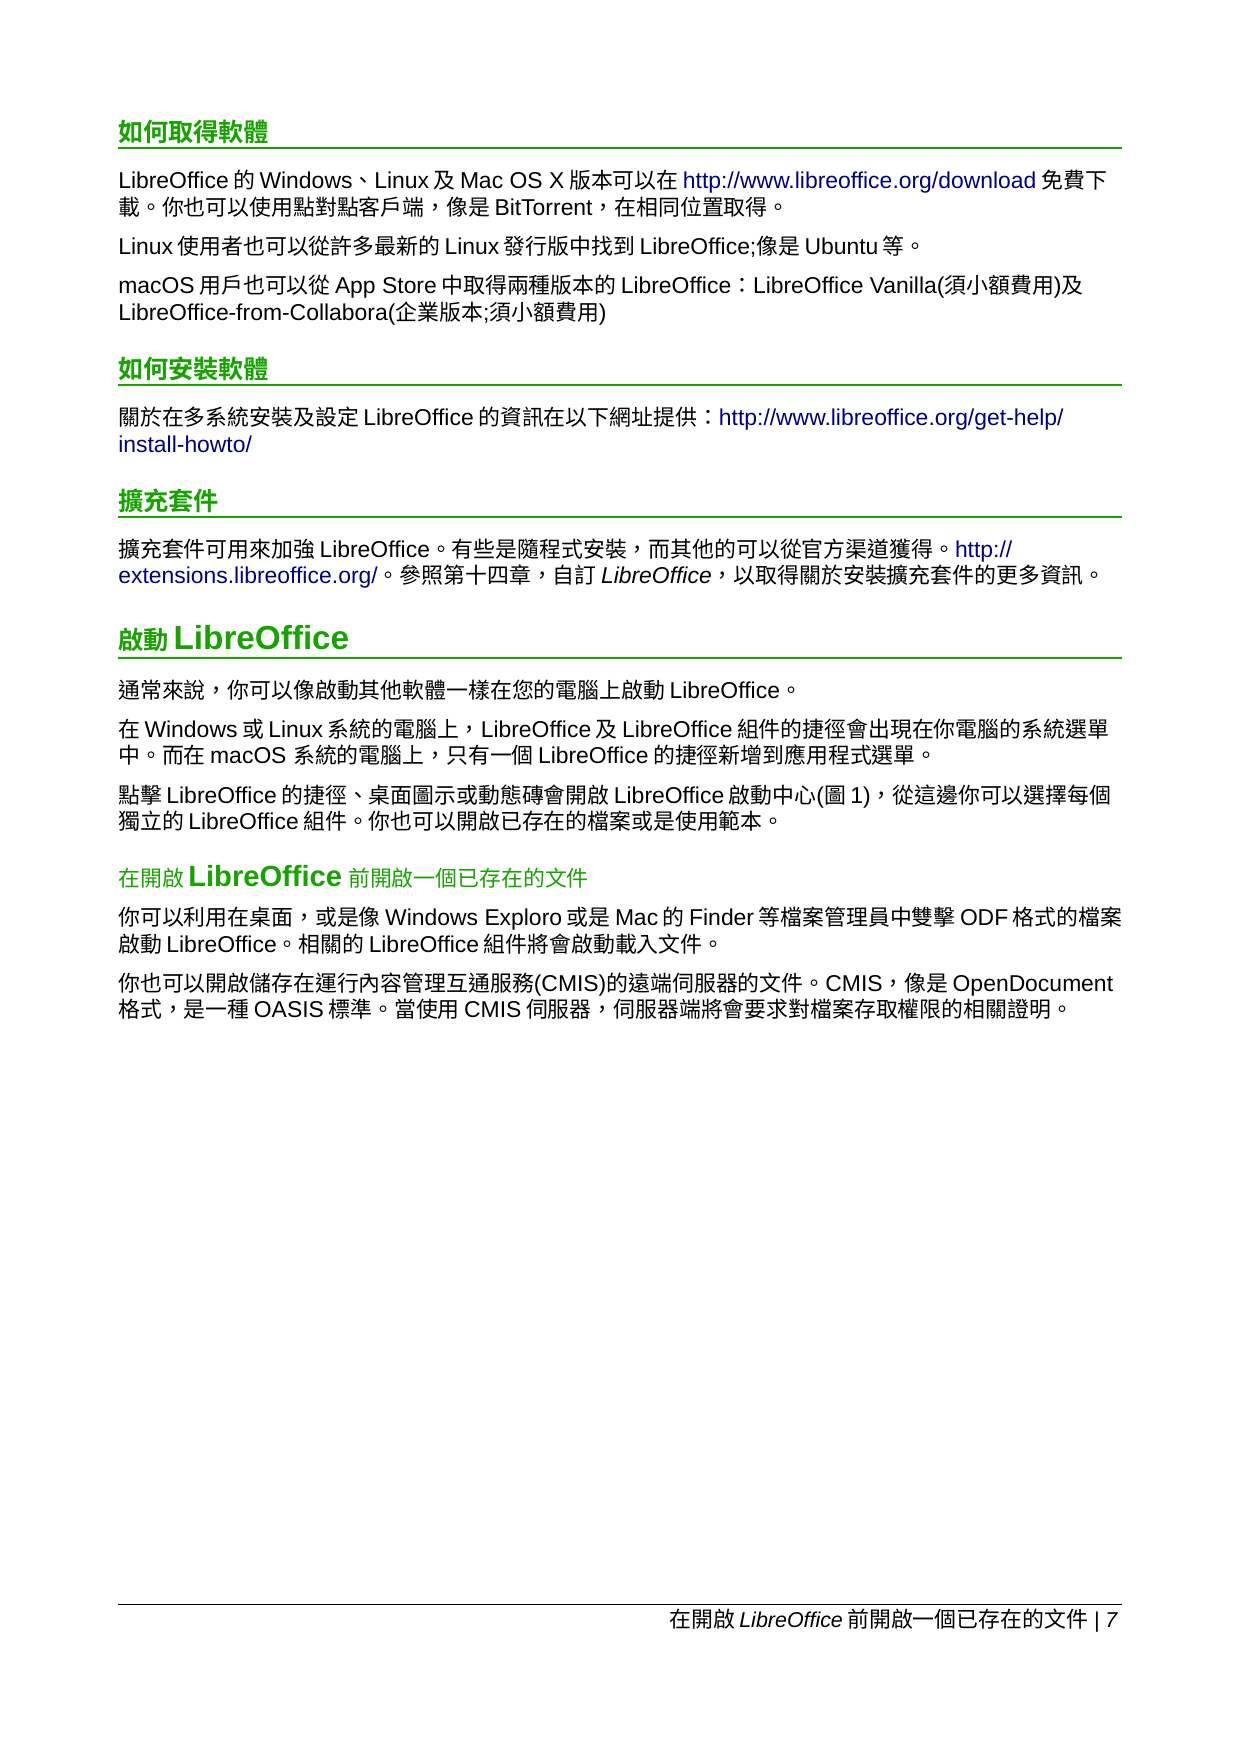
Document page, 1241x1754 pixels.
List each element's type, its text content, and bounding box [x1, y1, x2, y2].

text 通常來說，你可以像啟動其他軟體一樣在您的電腦上啟動LibreOffice。 [118, 677, 1122, 703]
subtitle 在開啟LibreOffice前開啟一個已存在的文件 [118, 859, 1122, 892]
text 關於在多系統安裝及設定LibreOffice的資訊在以下網址提供：http://www.libreoffice.org/get-help/install-howto/ [118, 404, 1122, 457]
text 擴充套件可用來加強LibreOffice。有些是隨程式安裝，而其他的可以從官方渠道獲得。http://extensions.libreoffice.org/。參照第十四章，自訂LibreOffice，以取得關於安裝擴充套件的更多資訊。 [118, 536, 1122, 589]
subtitle 擴充套件 [118, 487, 1122, 516]
text 你可以利用在桌面，或是像Windows Exploro或是Mac的Finder等檔案管理員中雙擊ODF格式的檔案啟動LibreOffice。相關的LibreOffice組件將會啟動載入文件。 [118, 904, 1122, 957]
text macOS用戶也可以從App Store中取得兩種版本的LibreOffice：LibreOffice Vanilla(須小額費用)及LibreOffice-from-Collabora(企業版本;須小額費用) [118, 272, 1122, 326]
text Linux使用者也可以從許多最新的Linux發行版中找到LibreOffice;像是Ubuntu等。 [118, 233, 1122, 260]
subtitle 啟動LibreOffice [118, 618, 1122, 657]
text 你也可以開啟儲存在運行內容管理互通服務(CMIS)的遠端伺服器的文件。CMIS，像是OpenDocument格式，是一種OASIS標準。當使用CMIS伺服器，伺服器端將會要求對檔案存取權限的相關證明。 [118, 970, 1122, 1023]
text 點擊LibreOffice的捷徑、桌面圖示或動態磚會開啟LibreOffice啟動中心(圖1)，從這邊你可以選擇每個獨立的LibreOffice組件。你也可以開啟已存在的檔案或是使用範本。 [118, 782, 1122, 835]
text LibreOffice的Windows、Linux及Mac OS X版本可以在http://www.libreoffice.org/download免費下載。你也可以使用點對點客戶端，像是BitTorrent，在相同位置取得。 [118, 167, 1122, 221]
text 在Windows或Linux系統的電腦上，LibreOffice及LibreOffice組件的捷徑會出現在你電腦的系統選單中。而在macOS 系統的電腦上，只有一個LibreOffice的捷徑新增到應用程式選單。 [118, 716, 1122, 769]
subtitle 如何取得軟體 [118, 118, 1122, 147]
subtitle 如何安裝軟體 [118, 355, 1122, 384]
